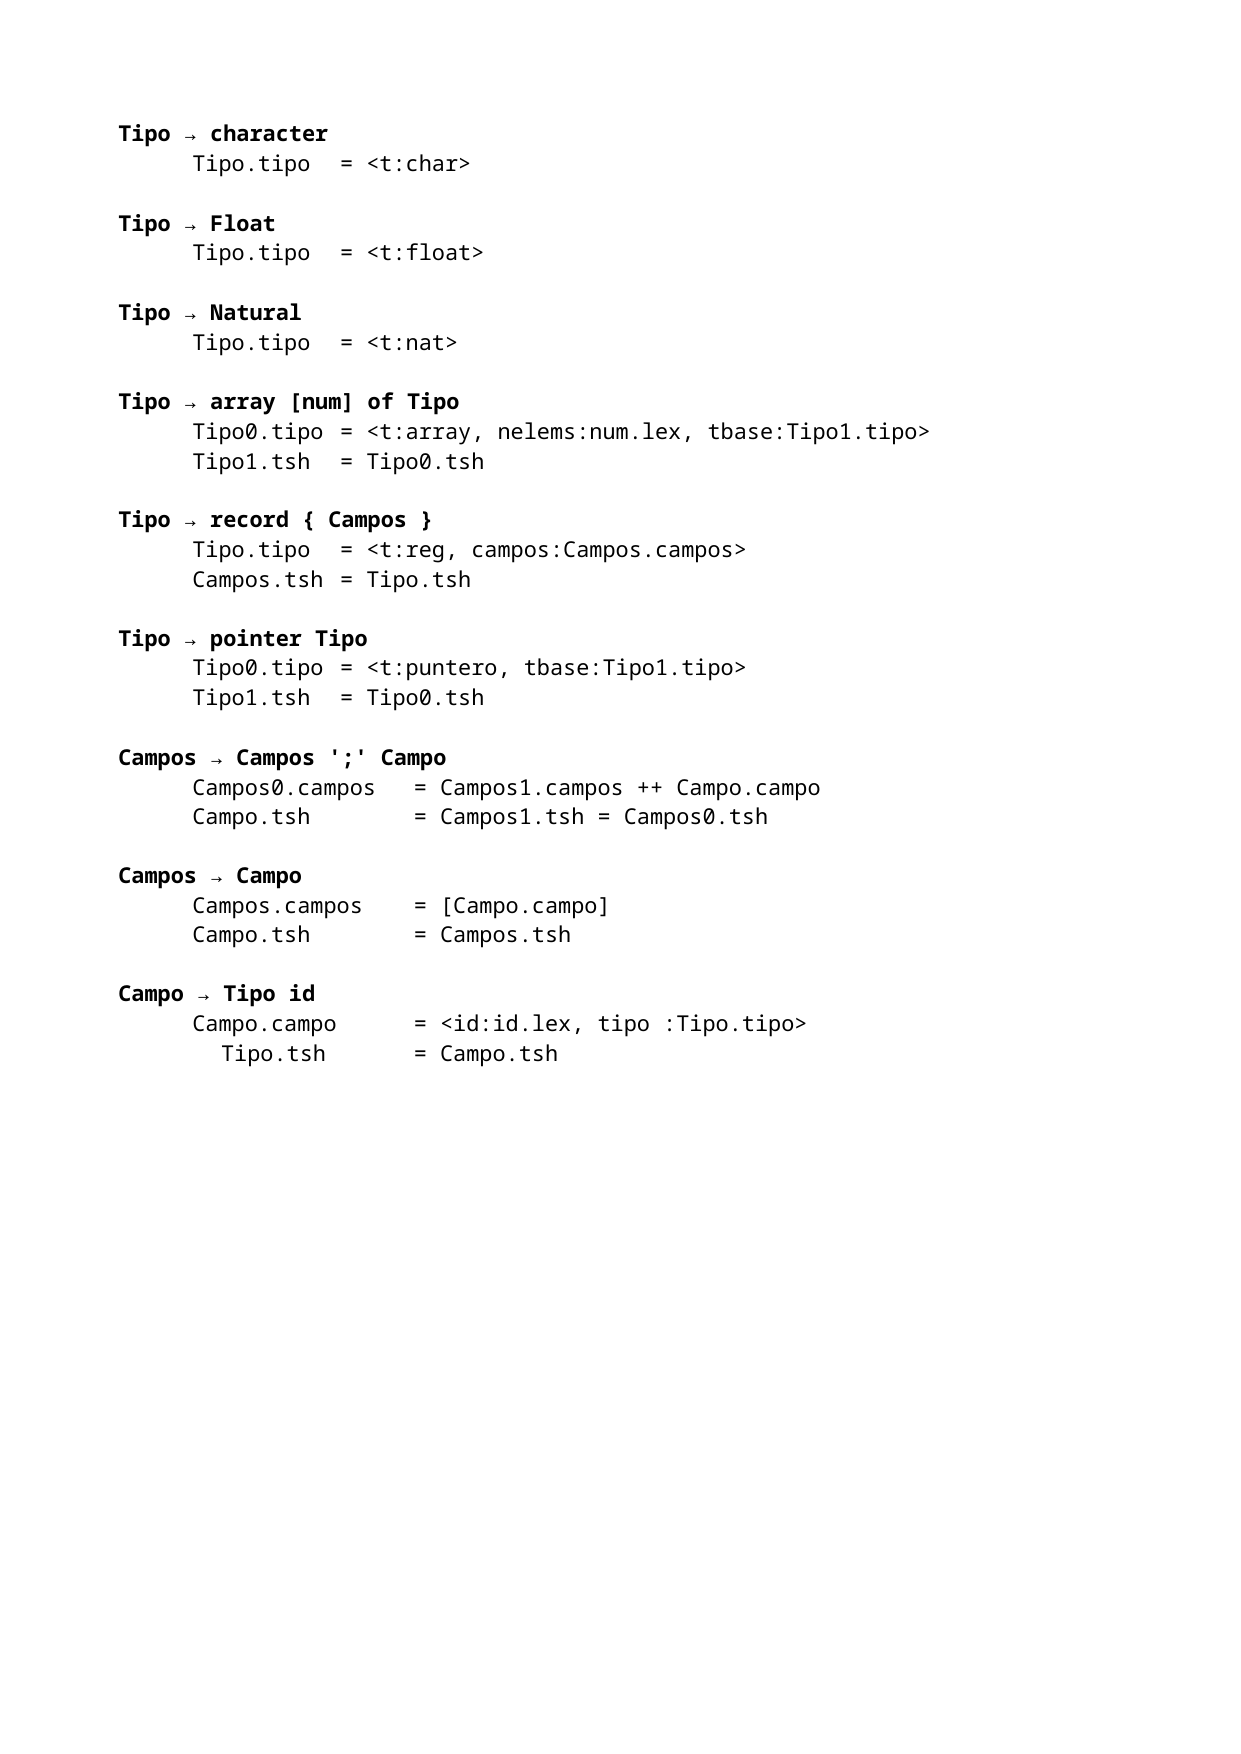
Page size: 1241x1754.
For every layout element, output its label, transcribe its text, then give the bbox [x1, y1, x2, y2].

text Campos.tsh = Tipo.tsh [118, 564, 1122, 594]
text Campos → Campos ';' Campo [118, 742, 1122, 771]
text Tipo0.tipo = <t:array, nelems:num.lex, tbase:Tipo1.tipo> [118, 416, 1122, 446]
text Tipo → record { Campos } [118, 504, 1122, 534]
text Campos0.campos = Campos1.campos ++ Campo.campo [118, 771, 1122, 801]
text Tipo.tipo = <t:float> [118, 237, 1122, 267]
text Tipo → pointer Tipo [118, 622, 1122, 652]
text Campo.campo = <id:id.lex, tipo :Tipo.tipo> [118, 1008, 1122, 1037]
text Tipo → character [118, 118, 1122, 148]
text Tipo → Natural [118, 297, 1122, 327]
text Campos.campos = [Campo.campo] [118, 889, 1122, 919]
text Tipo0.tipo = <t:puntero, tbase:Tipo1.tipo> [118, 652, 1122, 682]
text Campo.tsh = Campos.tsh [118, 919, 1122, 949]
text Tipo.tipo = <t:nat> [118, 327, 1122, 356]
text Tipo.tipo = <t:reg, campos:Campos.campos> [118, 534, 1122, 564]
text Campos → Campo [118, 860, 1122, 889]
text Campo → Tipo id [118, 978, 1122, 1008]
text Tipo → array [num] of Tipo [118, 386, 1122, 416]
text Tipo1.tsh = Tipo0.tsh [118, 446, 1122, 476]
text Tipo → Float [118, 207, 1122, 237]
text Tipo1.tsh = Tipo0.tsh [118, 682, 1122, 712]
text Campo.tsh = Campos1.tsh = Campos0.tsh [118, 801, 1122, 831]
text Tipo.tipo = <t:char> [118, 148, 1122, 178]
text Tipo.tsh = Campo.tsh [118, 1037, 1122, 1067]
